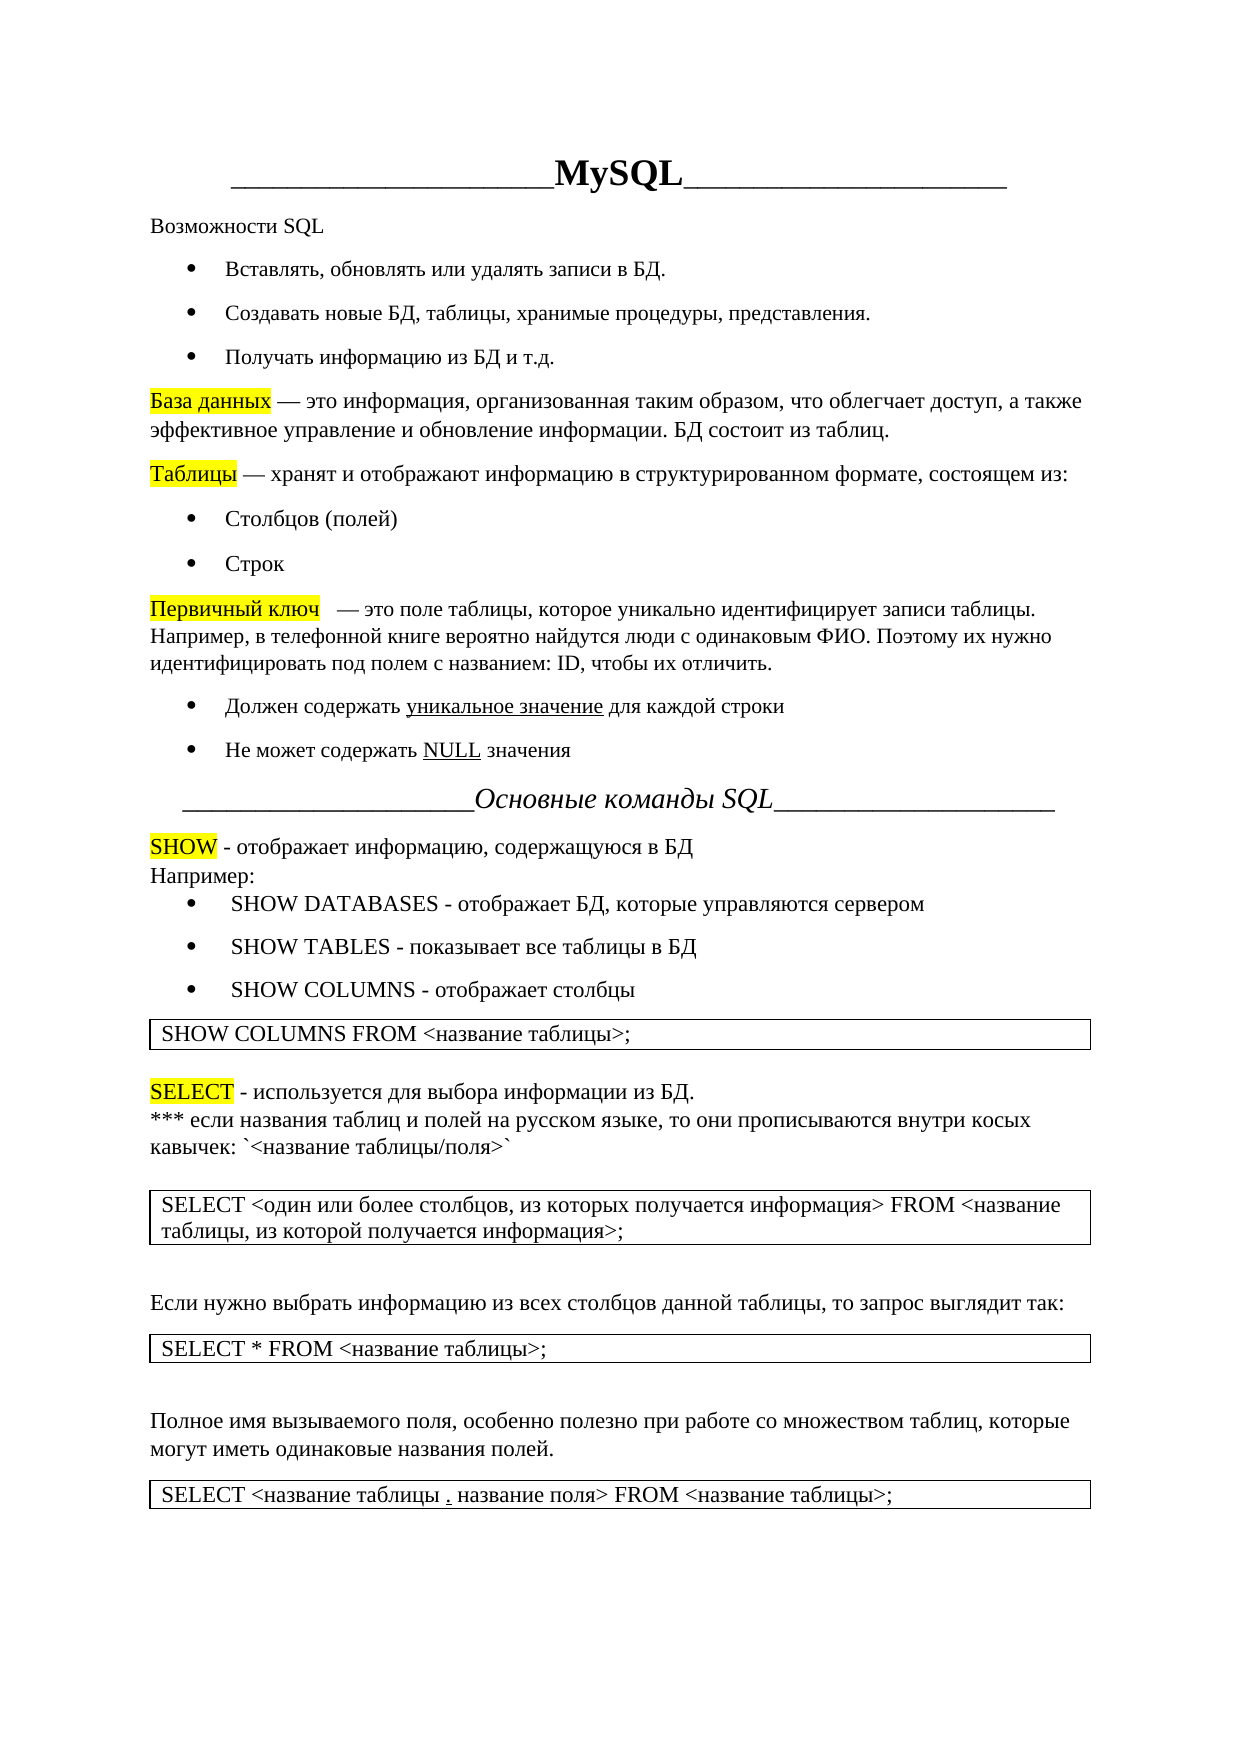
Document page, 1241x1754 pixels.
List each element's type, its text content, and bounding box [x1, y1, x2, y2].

table_header SHOW COLUMNS FROM <название таблицы>; [151, 1020, 1090, 1049]
text ____________________Основные команды SQL____________________ [150, 781, 1090, 814]
list Строк [187, 550, 1090, 576]
list SHOW TABLES - показывает все таблицы в БД [187, 933, 1090, 959]
table_header SELECT * FROM <название таблицы>; [151, 1335, 1090, 1362]
text _______________________MySQL_______________________ [150, 150, 1090, 193]
list Создавать новые БД, таблицы, хранимые процедуры, представления. [187, 300, 1090, 325]
text Первичный ключ — это поле таблицы, которое уникально идентифицирует записи таблицы. Например, в телефонной книге вероятно найдутся люди с одинаковым ФИО. Поэтому их нужно идентифицировать под полем с названием: ID, чтобы их отличить. [150, 595, 1090, 675]
list SHOW DATABASES - отображает БД, которые управляются сервером [187, 890, 1090, 916]
text SELECT - используется для выбора информации из БД. [150, 1078, 1090, 1104]
list Вставлять, обновлять или удалять записи в БД. [187, 256, 1090, 282]
list Столбцов (полей) [187, 505, 1090, 532]
text Возможности SQL [150, 213, 1090, 238]
text База данных — это информация, организованная таким образом, что облегчает доступ, а также эффективное управление и обновление информации. БД состоит из таблиц. [150, 387, 1090, 442]
text Например: [150, 862, 1090, 888]
table_header SELECT <один или более столбцов, из которых получается информация> FROM <название таблицы, из которой получается информация>; [151, 1191, 1090, 1243]
list Получать информацию из БД и т.д. [187, 344, 1090, 369]
list Должен содержать уникальное значение для каждой строки [187, 693, 1090, 718]
text Если нужно выбрать информацию из всех столбцов данной таблицы, то запрос выглядит так: [150, 1289, 1090, 1316]
list Не может содержать NULL значения [187, 737, 1090, 762]
text Таблицы — хранят и отображают информацию в структурированном формате, состоящем из: [150, 460, 1090, 487]
table_header SELECT <название таблицы . название поля> FROM <название таблицы>; [151, 1481, 1090, 1508]
text SHOW - отображает информацию, содержащуюся в БД [150, 833, 1090, 859]
text *** если названия таблиц и полей на русском языке, то они прописываются внутри косых кавычек: `<название таблицы/поля>` [150, 1107, 1090, 1159]
list SHOW COLUMNS - отображает столбцы [187, 976, 1090, 1002]
text Полное имя вызываемого поля, особенно полезно при работе со множеством таблиц, которые могут иметь одинаковые названия полей. [150, 1407, 1090, 1462]
